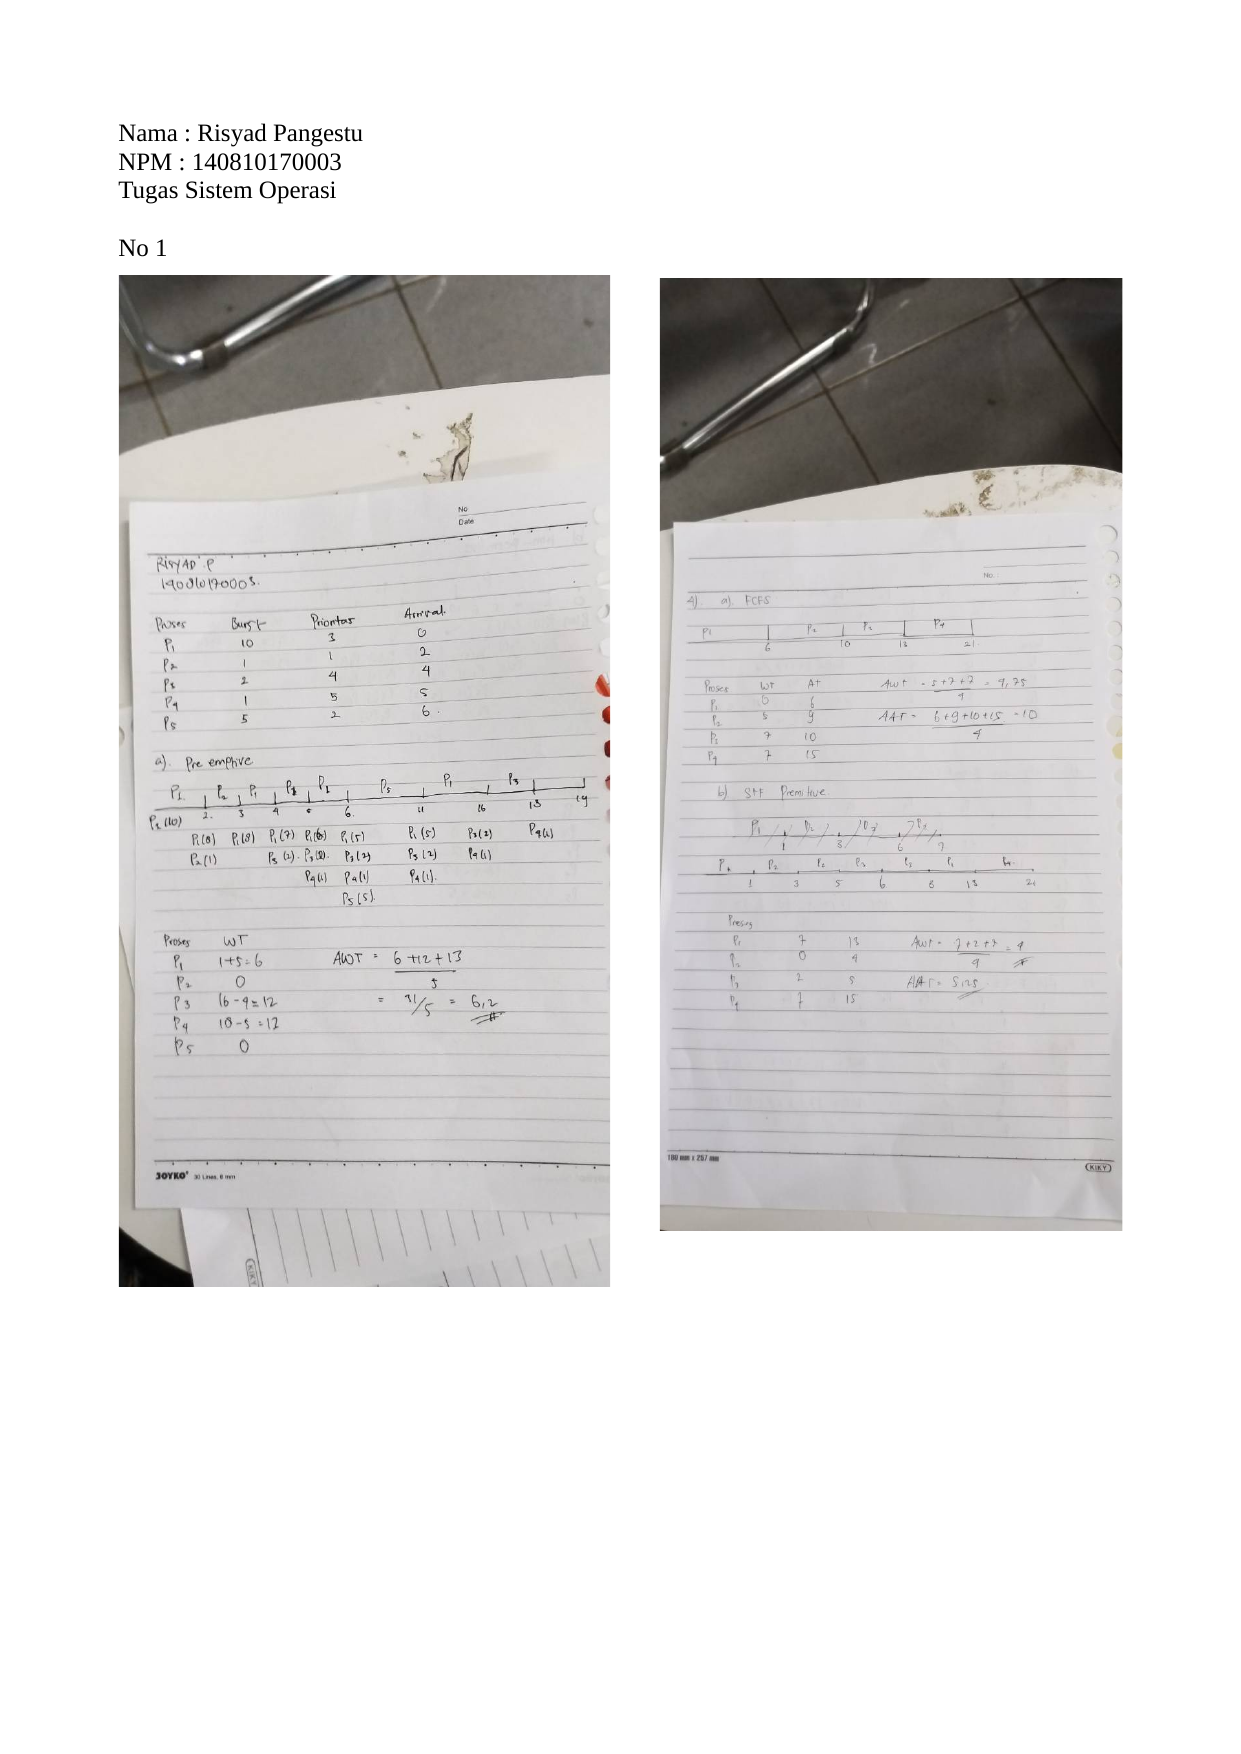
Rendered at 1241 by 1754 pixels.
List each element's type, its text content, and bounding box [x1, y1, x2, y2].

picture [659, 278, 1123, 1231]
picture [118, 275, 611, 1287]
text No 1 [118, 233, 1122, 262]
text Nama : Risyad Pangestu [118, 118, 1122, 147]
text NPM : 140810170003 [118, 147, 1122, 176]
text Tugas Sistem Operasi [118, 176, 1122, 204]
